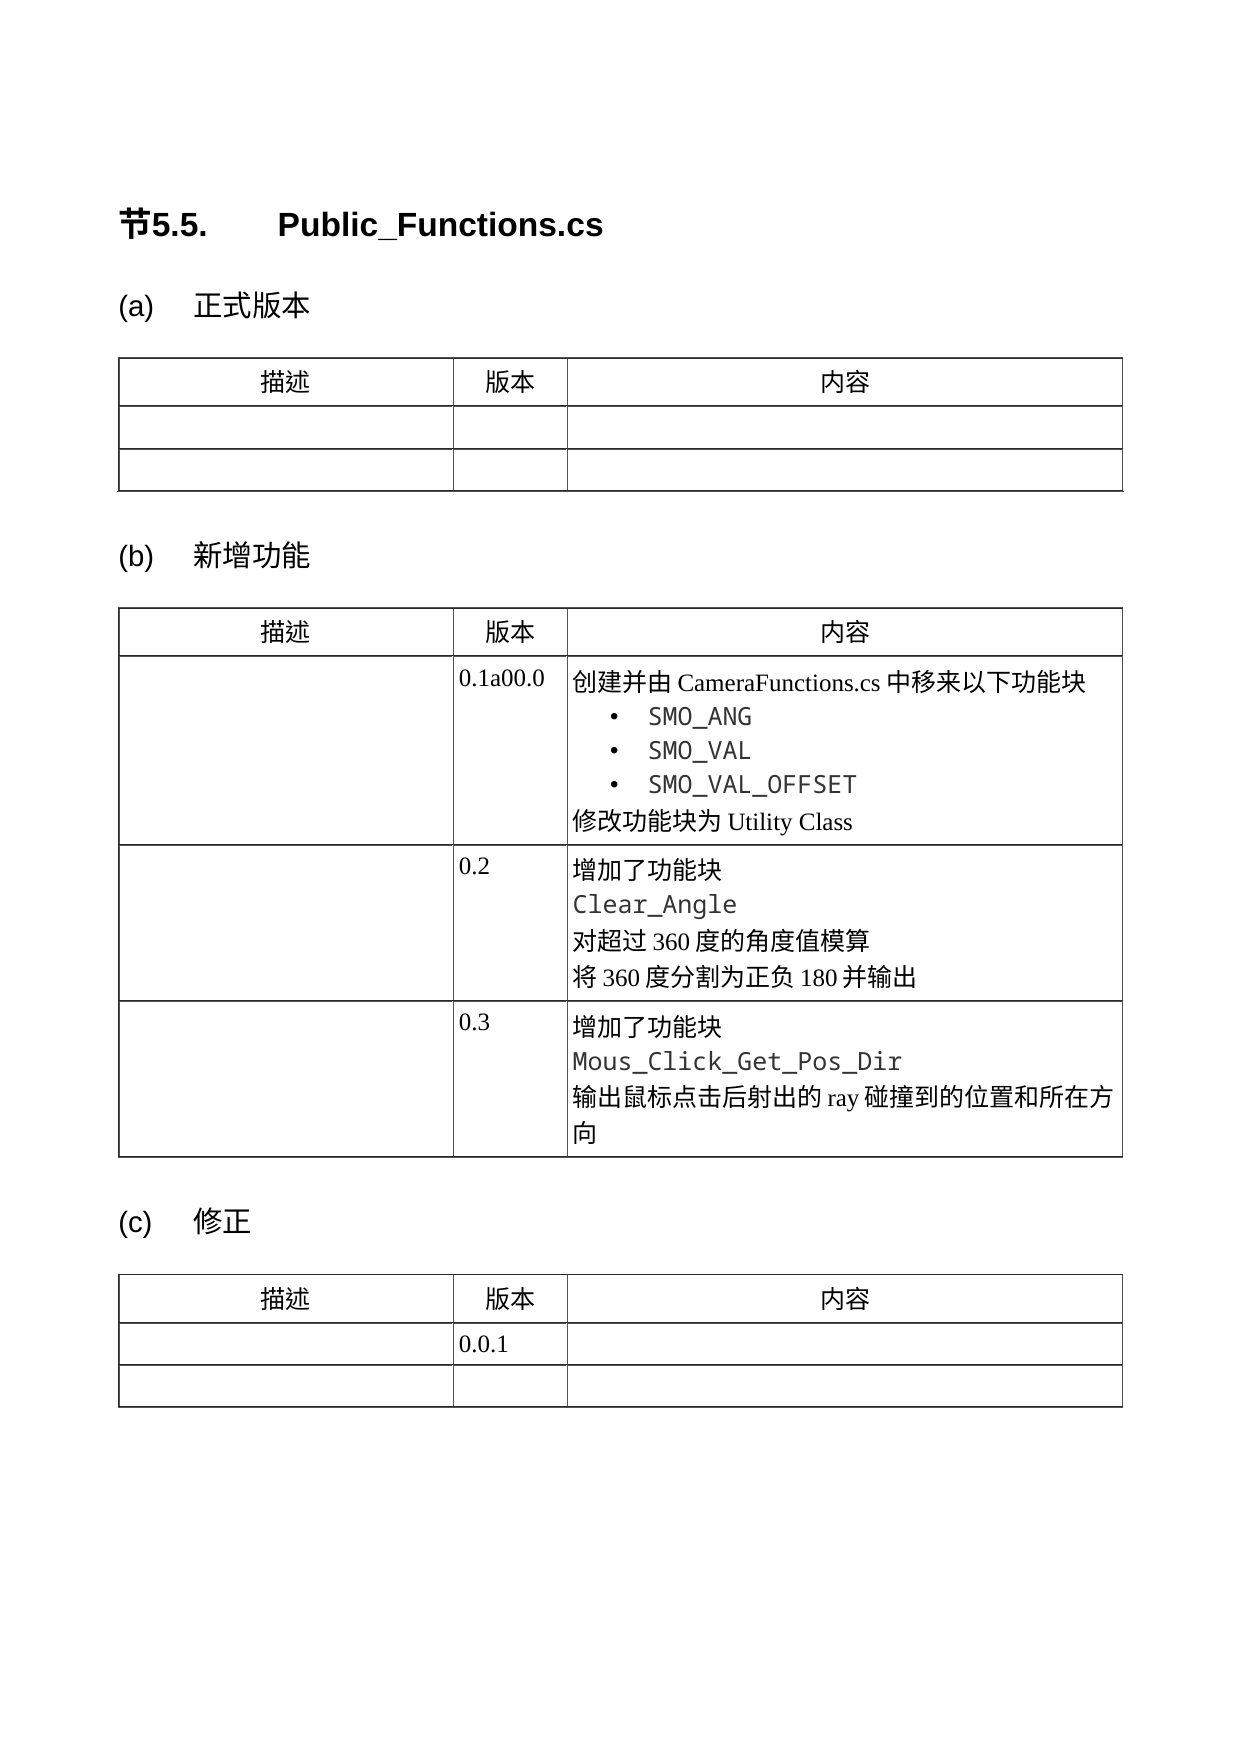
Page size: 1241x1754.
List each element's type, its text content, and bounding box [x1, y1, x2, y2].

table_cell [454, 407, 566, 447]
table_cell [568, 1324, 1122, 1363]
table_header 版本 [454, 360, 566, 405]
table_cell [120, 450, 452, 489]
table_cell 0.3 [454, 1002, 566, 1156]
table_cell [120, 1366, 452, 1406]
table_header 描述 [120, 610, 452, 655]
table_header 版本 [454, 610, 566, 655]
subtitle 正式版本 [118, 284, 1122, 324]
table_header 描述 [120, 1276, 452, 1321]
table_cell 创建并由CameraFunctions.cs中移来以下功能块 SMO_ANG SMO_VAL SMO_VAL_OFFSET 修改功能块为Utility Class [568, 657, 1122, 843]
table_cell 0.2 [454, 846, 566, 999]
table_header 内容 [568, 610, 1122, 655]
subtitle 修正 [118, 1201, 1122, 1241]
table_cell 0.0.1 [454, 1324, 566, 1363]
subtitle 新增功能 [118, 535, 1122, 575]
table_cell [568, 1366, 1122, 1406]
table_header 版本 [454, 1276, 566, 1321]
table_cell [120, 1324, 452, 1363]
table_cell 增加了功能块 Clear_Angle 对超过360度的角度值模算 将360度分割为正负180并输出 [568, 846, 1122, 999]
table_header 内容 [568, 1276, 1122, 1321]
table_cell [120, 657, 452, 843]
table_header 内容 [568, 360, 1122, 405]
table_cell [454, 450, 566, 489]
table_cell 0.1a00.0 [454, 657, 566, 843]
table_cell [120, 407, 452, 447]
table_cell [568, 450, 1122, 489]
table_cell [454, 1366, 566, 1406]
table_cell 增加了功能块 Mous_Click_Get_Pos_Dir 输出鼠标点击后射出的ray碰撞到的位置和所在方向 [568, 1002, 1122, 1156]
subtitle Public_Functions.cs [118, 197, 1122, 246]
table_header 描述 [120, 360, 452, 405]
table_cell [568, 407, 1122, 447]
table_cell [120, 846, 452, 999]
table_cell [120, 1002, 452, 1156]
